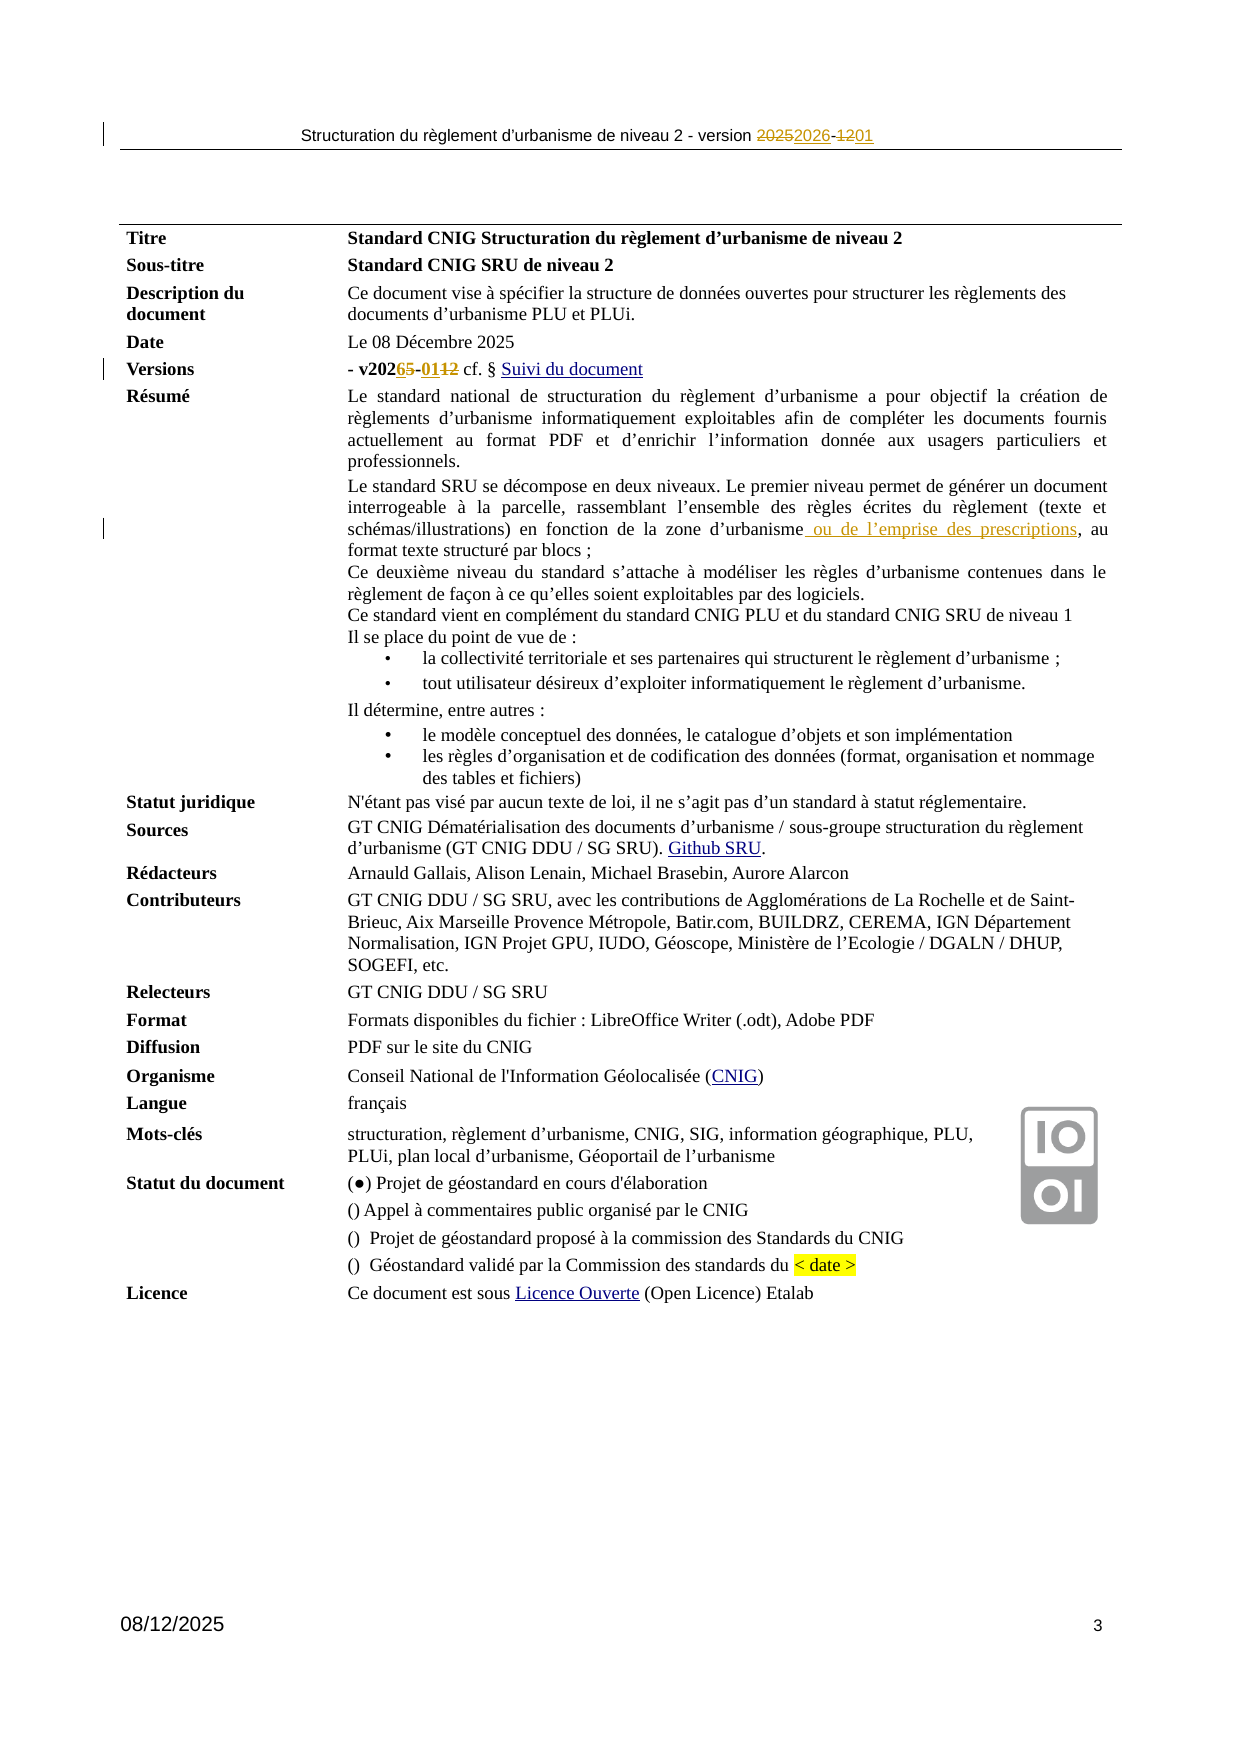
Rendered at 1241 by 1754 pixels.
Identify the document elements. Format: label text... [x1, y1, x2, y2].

table_cell Résumé [119, 383, 340, 788]
table_cell Rédacteurs [119, 859, 340, 886]
table_cell GT CNIG Dématérialisation des documents d’urbanisme / sous-groupe structuration du règlement d’urbanisme (GT CNIG DDU / SG SRU). Github SRU. [340, 816, 1122, 859]
picture [1018, 1104, 1101, 1227]
table_cell Licence [119, 1279, 340, 1306]
table_cell Formats disponibles du fichier : LibreOffice Writer (.odt), Adobe PDF [340, 1006, 1122, 1033]
table_cell Le standard national de structuration du règlement d’urbanisme a pour objectif la création de règlements d’urbanisme informatiquement exploitables afin de compléter les documents fournis actuellement au format PDF et d’enrichir l’information donnée aux usagers particuliers et professionnels. Le standard SRU se décompose en deux niveaux. Le premier niveau permet de générer un document interrogeable à la parcelle, rassemblant l’ensemble des règles écrites du règlement (texte et schémas/illustrations) en fonction de la zone d’urbanisme ou de l’emprise des prescriptions, au format texte structuré par blocs ; Ce deuxième niveau du standard s’attache à modéliser les règles d’urbanisme contenues dans le règlement de façon à ce qu’elles soient exploitables par des logiciels. Ce standard vient en complément du standard CNIG PLU et du standard CNIG SRU de niveau 1 Il se place du point de vue de : la collectivité territoriale et ses partenaires qui structurent le règlement d’urbanisme ; tout utilisateur désireux d’exploiter informatiquement le règlement d’urbanisme. Il détermine, entre autres : le modèle conceptuel des données, le catalogue d’objets et son implémentation les règles d’organisation et de codification des données (format, organisation et nommage des tables et fichiers) [340, 383, 1122, 788]
table_cell Diffusion [119, 1033, 340, 1062]
table_cell Organisme [119, 1062, 340, 1089]
table_cell Statut du document [119, 1169, 340, 1279]
table_cell Langue [119, 1089, 340, 1120]
table_cell GT CNIG DDU / SG SRU [340, 978, 1122, 1006]
table_header Standard CNIG Structuration du règlement d’urbanisme de niveau 2 [340, 225, 1122, 251]
table_cell Sous-titre [119, 251, 340, 279]
table_cell N'étant pas visé par aucun texte de loi, il ne s’agit pas d’un standard à statut réglementaire. [340, 788, 1122, 816]
table_cell Statut juridique [119, 788, 340, 816]
table_cell PDF sur le site du CNIG [340, 1033, 1122, 1062]
table_cell Sources [119, 816, 340, 859]
table_cell Conseil National de l'Information Géolocalisée (CNIG) [340, 1062, 992, 1089]
table_cell Le 08 Décembre 2025 [340, 328, 1122, 355]
table_cell structuration, règlement d’urbanisme, CNIG, SIG, information géographique, PLU, PLUi, plan local d’urbanisme, Géoportail de l’urbanisme [340, 1120, 992, 1169]
table_cell Arnauld Gallais, Alison Lenain, Michael Brasebin, Aurore Alarcon [340, 859, 1122, 886]
table_cell Description du document [119, 279, 340, 328]
table_cell Ce document est sous Licence Ouverte (Open Licence) Etalab [340, 1279, 992, 1306]
table_cell (●) Projet de géostandard en cours d'élaboration () Appel à commentaires public organisé par le CNIG () Projet de géostandard proposé à la commission des Standards du CNIG () Géostandard validé par la Commission des standards du < date > [340, 1169, 992, 1279]
table_cell Mots-clés [119, 1120, 340, 1169]
table_cell - v2026-01 cf. § Suivi du document [340, 355, 1122, 382]
table_cell GT CNIG DDU / SG SRU, avec les contributions de Agglomérations de La Rochelle et de Saint-Brieuc, Aix Marseille Provence Métropole, Batir.com, BUILDRZ, CEREMA, IGN Département Normalisation, IGN Projet GPU, IUDO, Géoscope, Ministère de l’Ecologie / DGALN / DHUP, SOGEFI, etc. [340, 886, 1122, 978]
table_cell Versions [119, 355, 340, 382]
table_cell français [340, 1089, 992, 1120]
table_cell Standard CNIG SRU de niveau 2 [340, 251, 1122, 279]
table_cell Relecteurs [119, 978, 340, 1006]
table_header Titre [119, 225, 340, 251]
table_cell Format [119, 1006, 340, 1033]
table_cell Contributeurs [119, 886, 340, 978]
table_cell Date [119, 328, 340, 355]
table_cell Ce document vise à spécifier la structure de données ouvertes pour structurer les règlements des documents d’urbanisme PLU et PLUi. [340, 279, 1122, 328]
table_cell [993, 1062, 1122, 1306]
